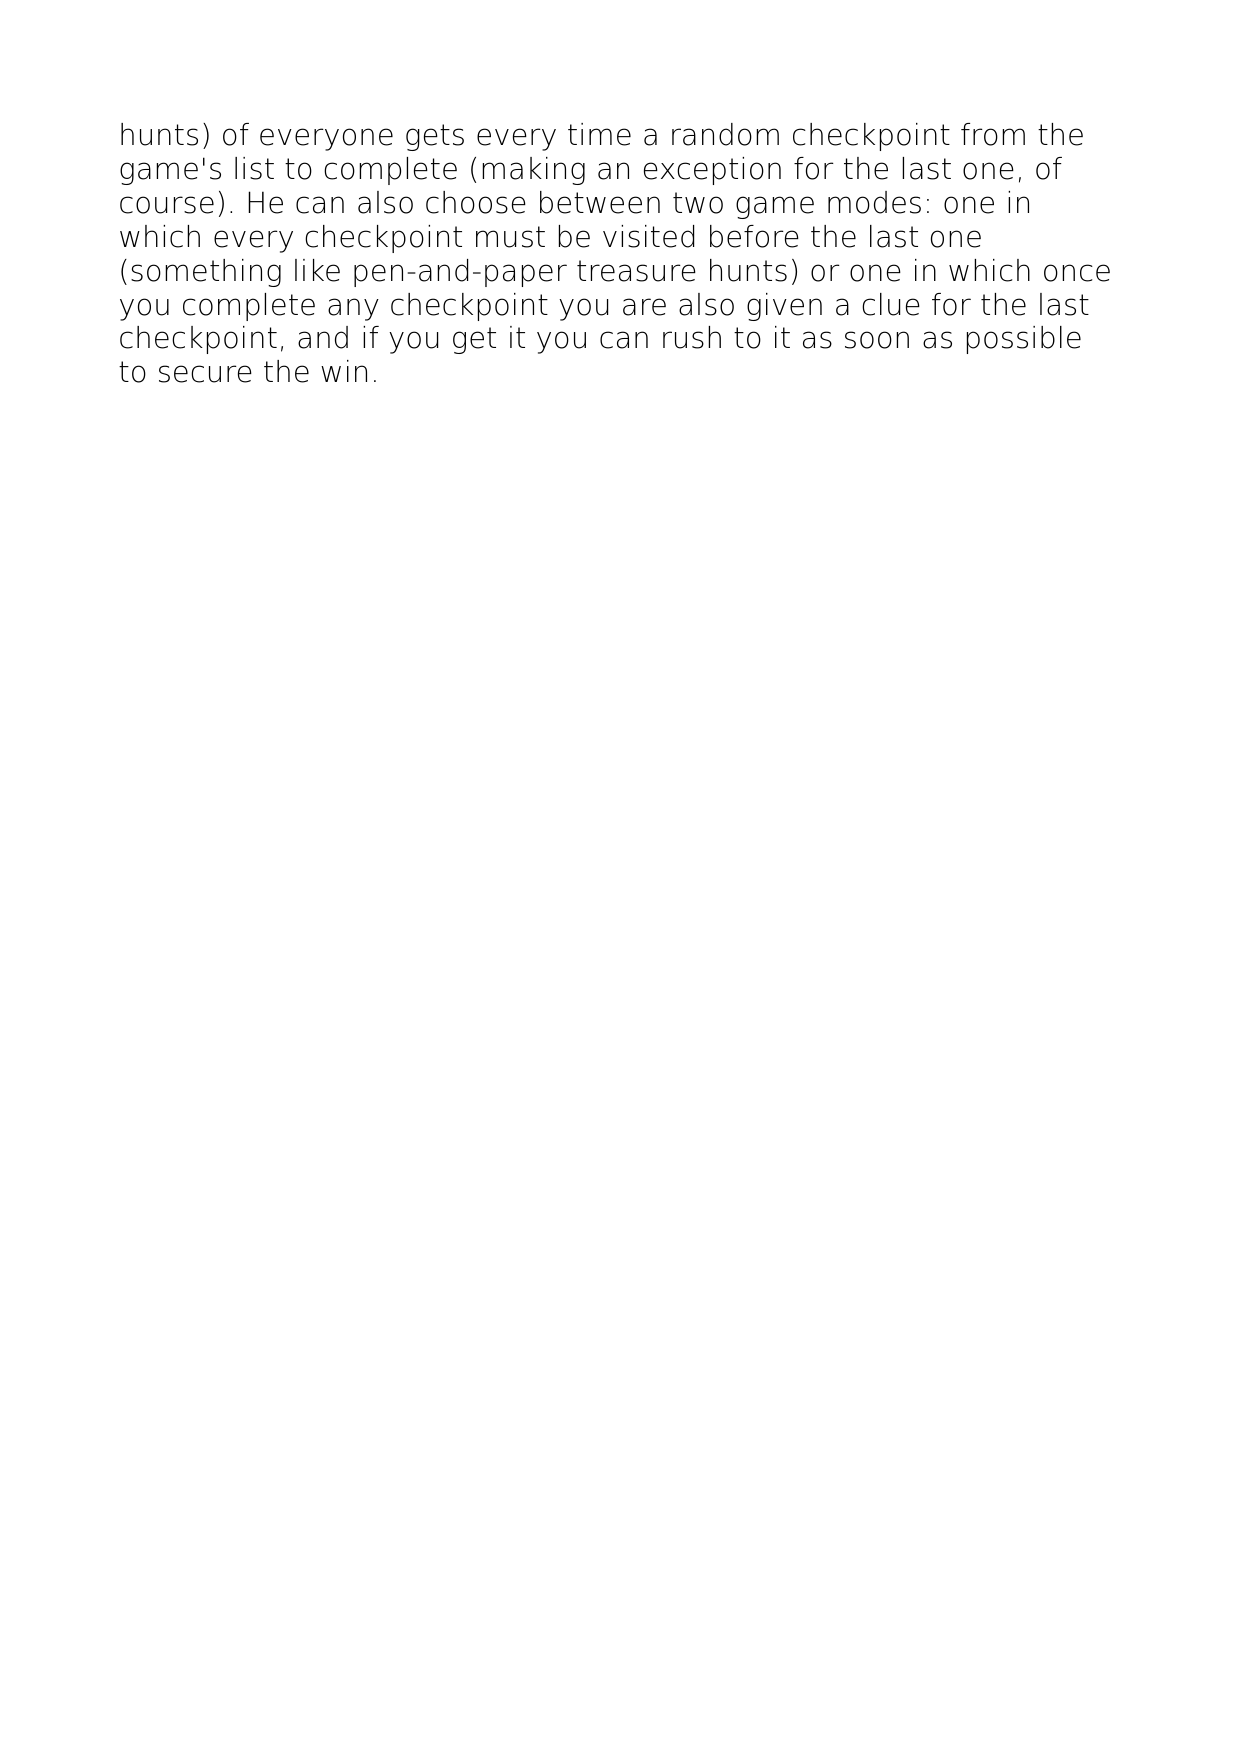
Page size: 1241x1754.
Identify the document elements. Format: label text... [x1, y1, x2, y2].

text hunts) of everyone gets every time a random checkpoint from the game's list to complete (making an exception for the last one, of course). He can also choose between two game modes: one in which every checkpoint must be visited before the last one (something like pen-and-paper treasure hunts) or one in which once you complete any checkpoint you are also given a clue for the last checkpoint, and if you get it you can rush to it as soon as possible to secure the win. [118, 118, 1122, 390]
